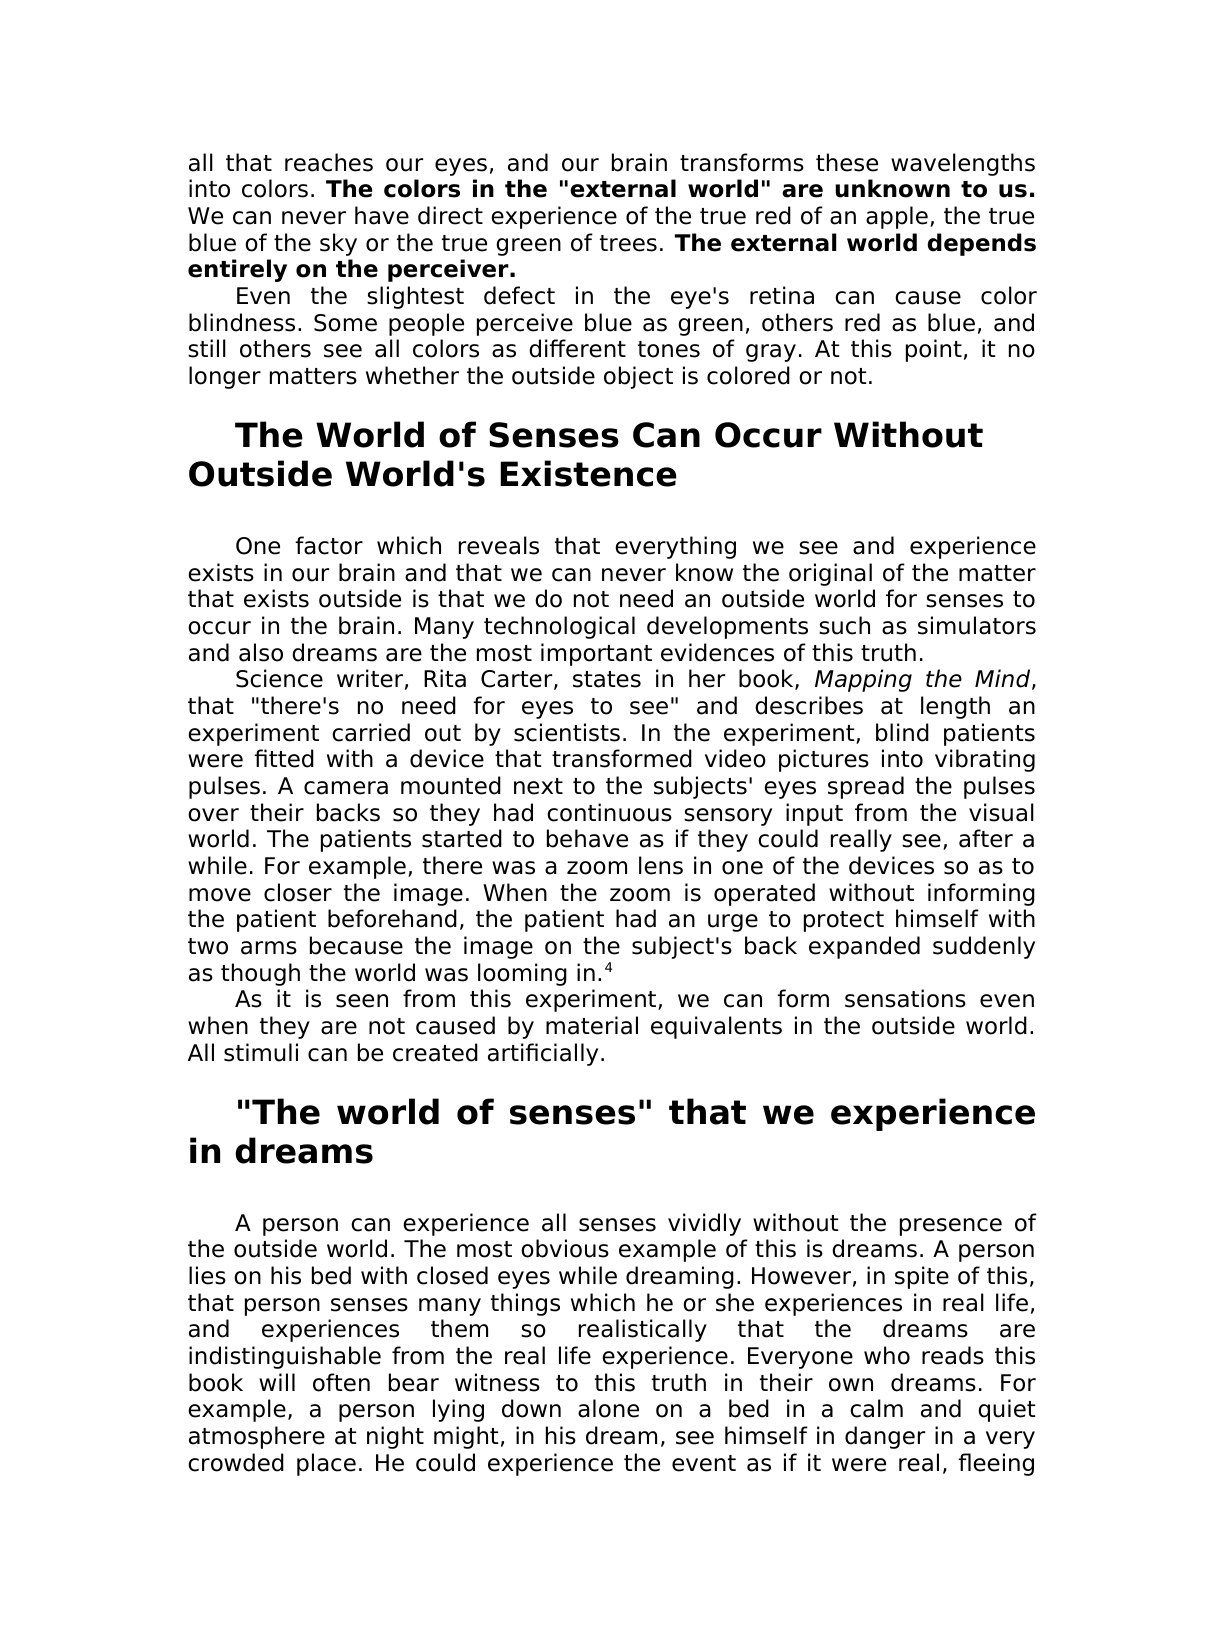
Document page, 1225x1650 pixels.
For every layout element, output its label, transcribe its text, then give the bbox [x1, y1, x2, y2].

text One factor which reveals that everything we see and experience exists in our brain and that we can never know the original of the matter that exists outside is that we do not need an outside world for senses to occur in the brain. Many technological developments such as simulators and also dreams are the most important evidences of this truth. [187, 533, 1037, 667]
text Science writer, Rita Carter, states in her book, Mapping the Mind, that "there's no need for eyes to see" and describes at length an experiment carried out by scientists. In the experiment, blind patients were fitted with a device that transformed video pictures into vibrating pulses. A camera mounted next to the subjects' eyes spread the pulses over their backs so they had continuous sensory input from the visual world. The patients started to behave as if they could really see, after a while. For example, there was a zoom lens in one of the devices so as to move closer the image. When the zoom is operated without informing the patient beforehand, the patient had an urge to protect himself with two arms because the image on the subject's back expanded suddenly as though the world was looming in.4 [187, 667, 1037, 987]
text all that reaches our eyes, and our brain transforms these wavelengths into colors. The colors in the "external world" are unknown to us. We can never have direct experience of the true red of an apple, the true blue of the sky or the true green of trees. The external world depends entirely on the perceiver. [187, 150, 1037, 283]
text A person can experience all senses vividly without the presence of the outside world. The most obvious example of this is dreams. A person lies on his bed with closed eyes while dreaming. However, in spite of this, that person senses many things which he or she experiences in real life, and experiences them so realistically that the dreams are indistinguishable from the real life experience. Everyone who reads this book will often bear witness to this truth in their own dreams. For example, a person lying down alone on a bed in a calm and quiet atmosphere at night might, in his dream, see himself in danger in a very crowded place. He could experience the event as if it were real, fleeing [187, 1210, 1037, 1476]
text Even the slightest defect in the eye's retina can cause color blindness. Some people perceive blue as green, others red as blue, and still others see all colors as different tones of gray. At this point, it no longer matters whether the outside object is colored or not. [187, 283, 1037, 390]
text The World of Senses Can Occur Without Outside World's Existence [187, 417, 1037, 494]
text "The world of senses" that we experience in dreams [187, 1093, 1037, 1171]
text As it is seen from this experiment, we can form sensations even when they are not caused by material equivalents in the outside world. All stimuli can be created artificially. [187, 987, 1037, 1067]
